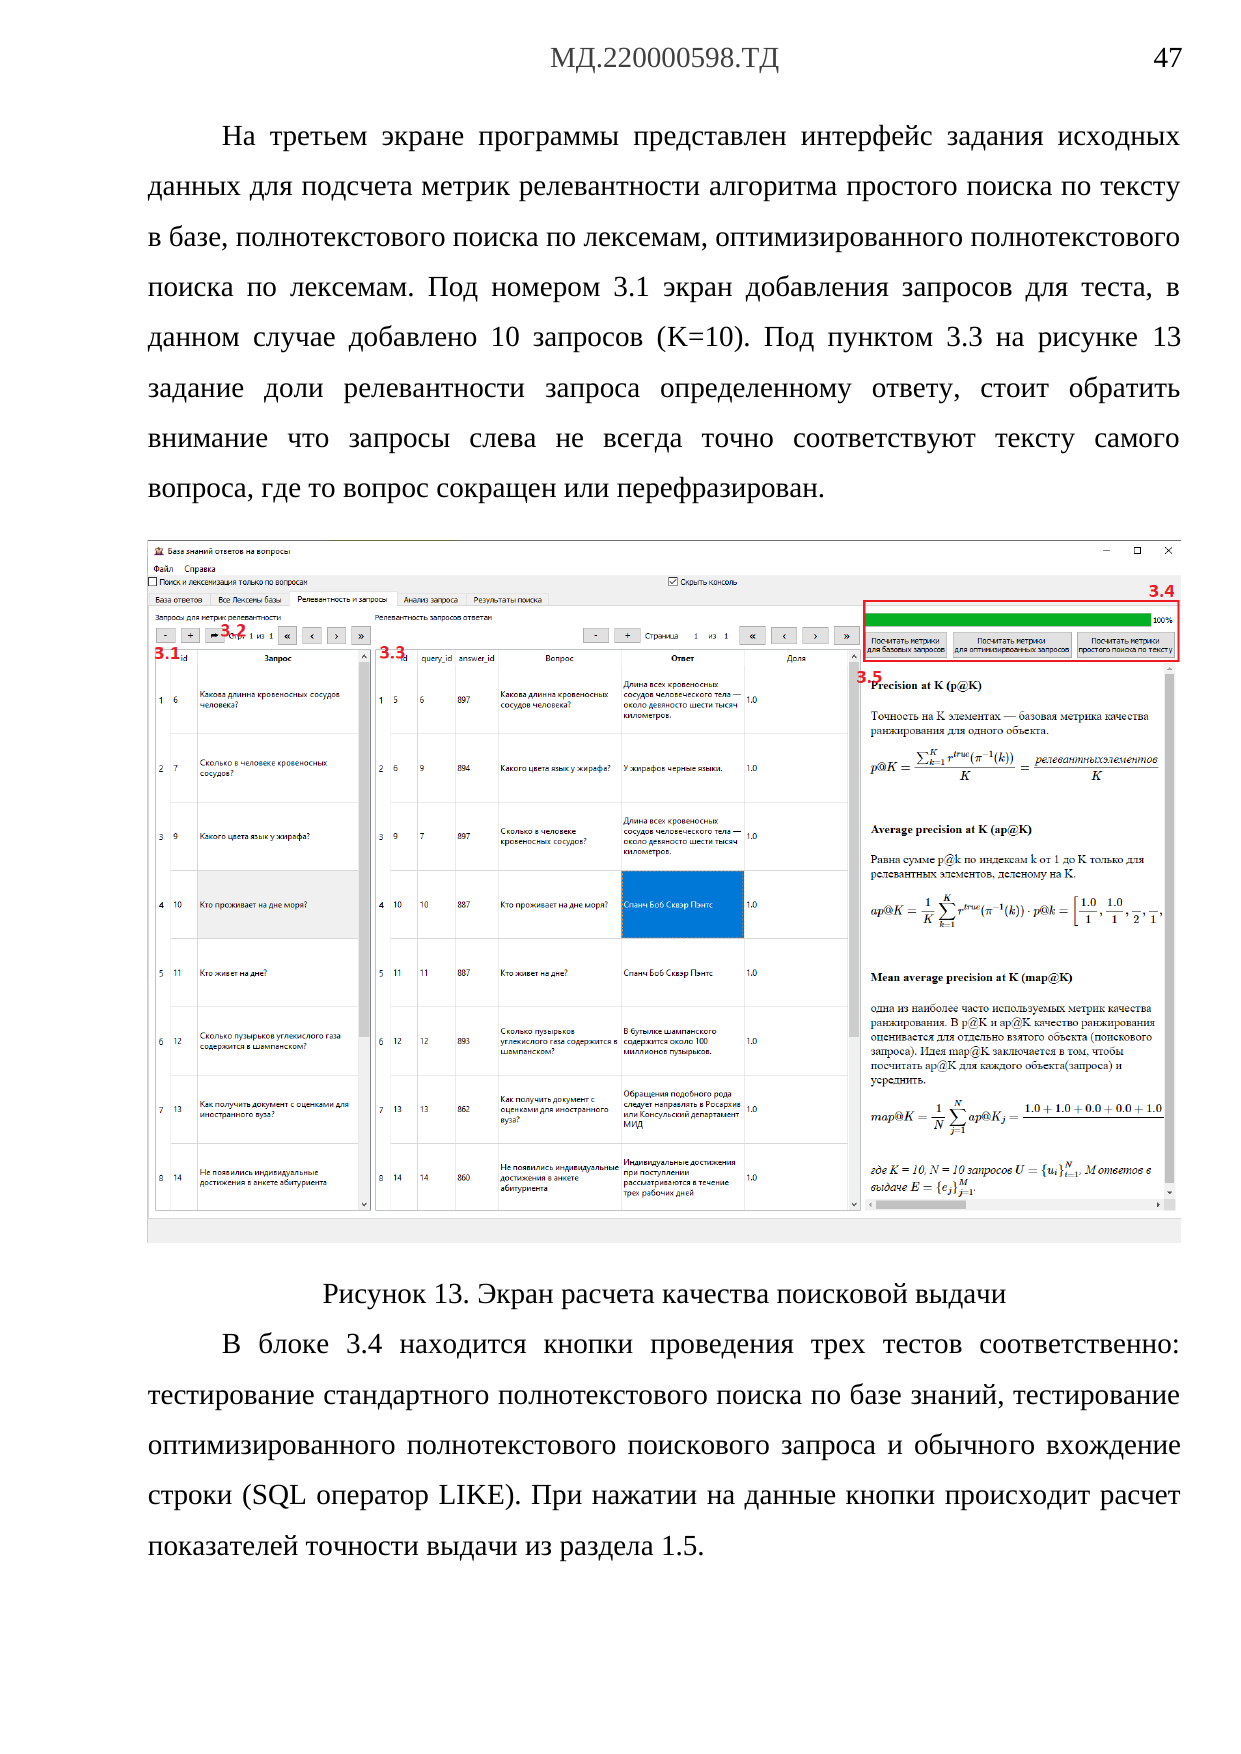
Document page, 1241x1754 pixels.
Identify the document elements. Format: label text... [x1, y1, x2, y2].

text На третьем экране программы представлен интерфейс задания исходных данных для подсчета метрик релевантности алгоритма простого поиска по тексту в базе, полнотекстового поиска по лексемам, оптимизированного полнотекстового поиска по лексемам. Под номером 3.1 экран добавления запросов для теста, в данном случае добавлено 10 запросов (K=10). Под пунктом 3.3 на рисунке 13 задание доли релевантности запроса определенному ответу, стоит обратить внимание что запросы слева не всегда точно соответствуют тексту самого вопроса, где то вопрос сокращен или перефразирован. [148, 118, 1181, 504]
text [148, 521, 1181, 540]
picture [147, 540, 1182, 1243]
text В блоке 3.4 находится кнопки проведения трех тестов соответственно: тестирование стандартного полнотекстового поиска по базе знаний, тестирование оптимизированного полнотекстового поискового запроса и обычного вхождение строки (SQL оператор LIKE). При нажатии на данные кнопки происходит расчет показателей точности выдачи из раздела 1.5. [148, 1326, 1181, 1561]
text Рисунок 13. Экран расчета качества поисковой выдачи [148, 1243, 1181, 1310]
